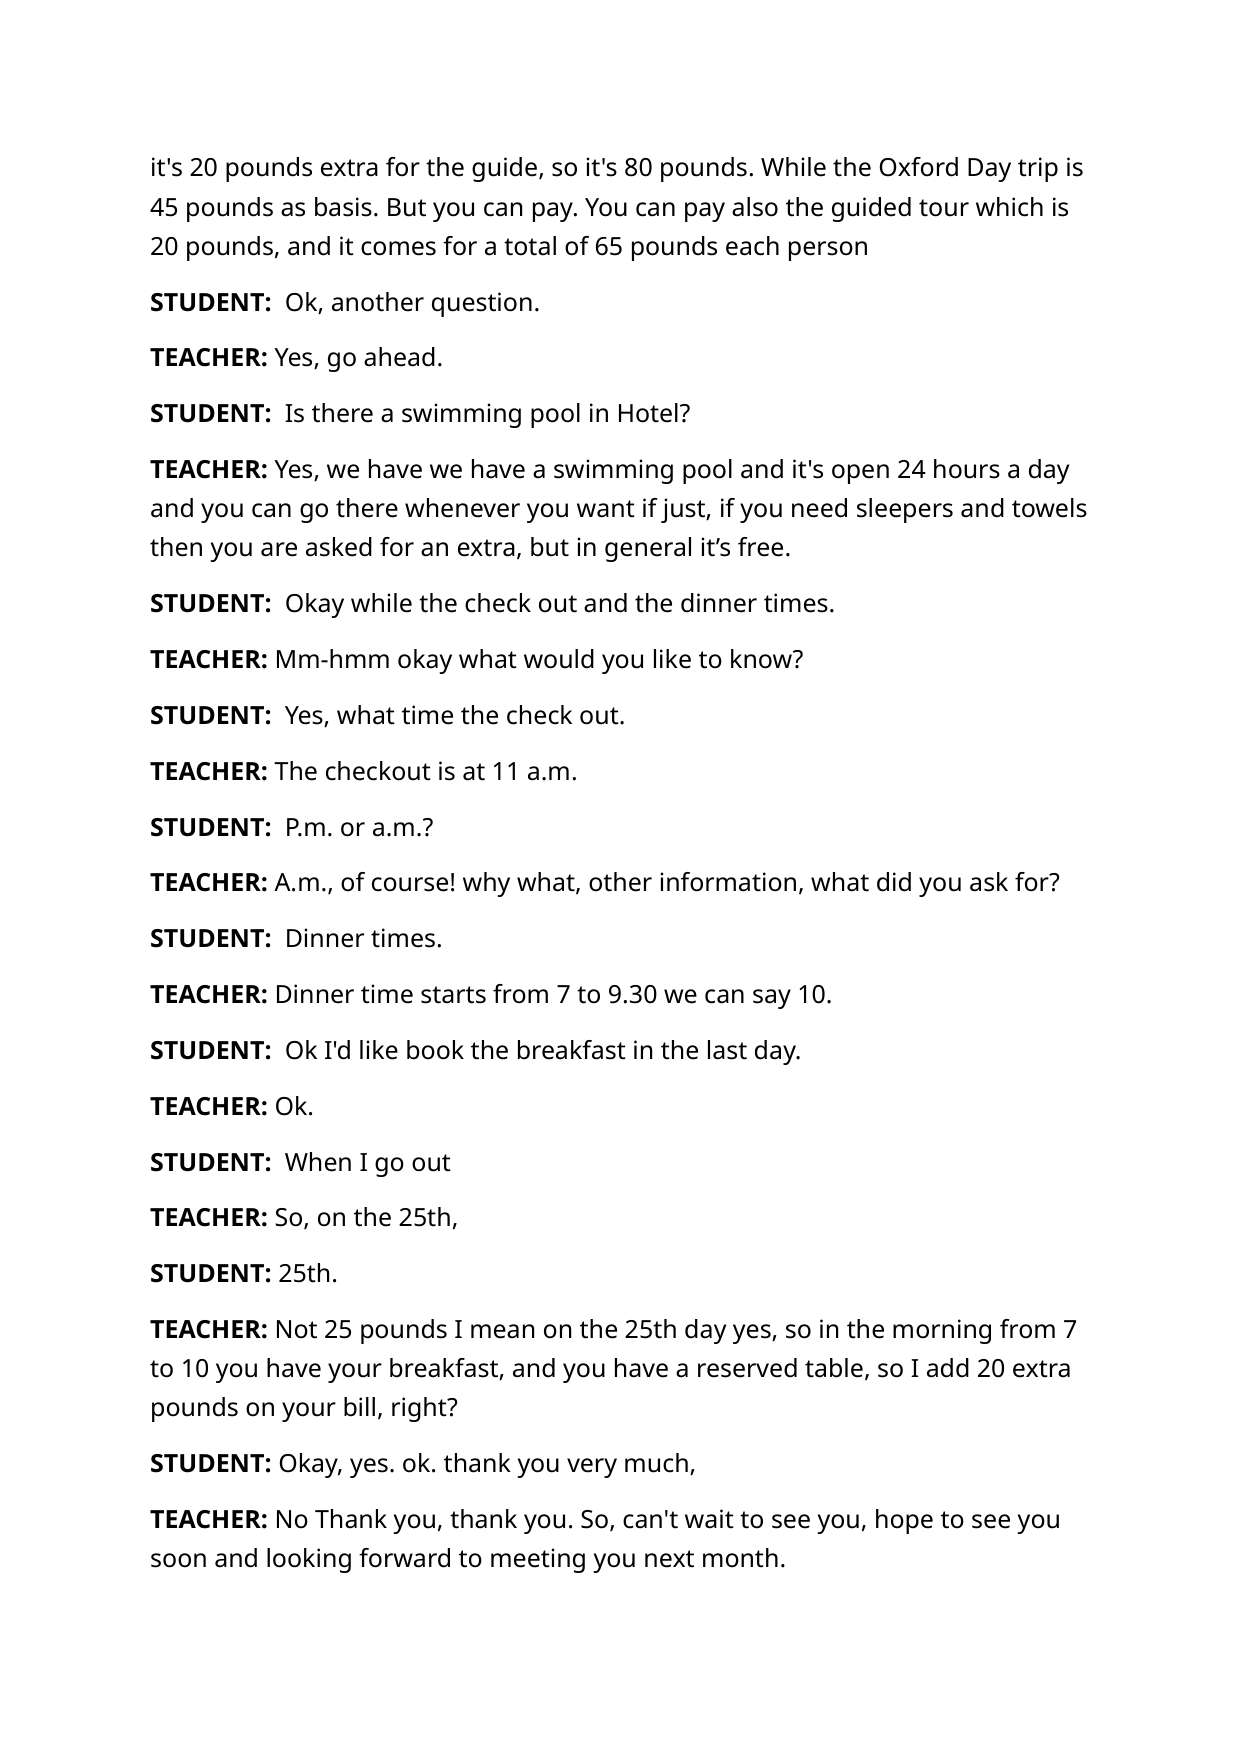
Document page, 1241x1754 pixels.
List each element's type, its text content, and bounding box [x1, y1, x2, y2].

text TEACHER: A.m., of course! why what, other information, what did you ask for? [150, 865, 1090, 899]
text TEACHER: Mm-hmm okay what would you like to know? [150, 642, 1090, 676]
text STUDENT: Okay, yes. ok. thank you very much, [150, 1446, 1090, 1480]
text TEACHER: Yes, go ahead. [150, 340, 1090, 374]
text STUDENT: 25th. [150, 1256, 1090, 1290]
text STUDENT: When I go out [150, 1144, 1090, 1178]
text TEACHER: The checkout is at 11 a.m. [150, 753, 1090, 787]
text STUDENT: Dinner times. [150, 921, 1090, 955]
text TEACHER: Not 25 pounds I mean on the 25th day yes, so in the morning from 7 to 10 you have your breakfast, and you have a reserved table, so I add 20 extra pounds on your bill, right? [150, 1312, 1090, 1424]
text STUDENT: P.m. or a.m.? [150, 809, 1090, 843]
text TEACHER: Yes, we have we have a swimming pool and it's open 24 hours a day and you can go there whenever you want if just, if you need sleepers and towels then you are asked for an extra, but in general it’s free. [150, 452, 1090, 564]
text TEACHER: Dinner time starts from 7 to 9.30 we can say 10. [150, 977, 1090, 1011]
text TEACHER: No Thank you, thank you. So, can't wait to see you, hope to see you soon and looking forward to meeting you next month. [150, 1502, 1090, 1575]
text TEACHER: Ok. [150, 1088, 1090, 1122]
text STUDENT: Okay while the check out and the dinner times. [150, 586, 1090, 620]
text STUDENT: Ok I'd like book the breakfast in the last day. [150, 1032, 1090, 1067]
text TEACHER: So, on the 25th, [150, 1200, 1090, 1234]
text it's 20 pounds extra for the guide, so it's 80 pounds. While the Oxford Day trip is 45 pounds as basis. But you can pay. You can pay also the guided tour which is 20 pounds, and it comes for a total of 65 pounds each person [150, 150, 1090, 262]
text STUDENT: Is there a swimming pool in Hotel? [150, 396, 1090, 430]
text STUDENT: Yes, what time the check out. [150, 697, 1090, 732]
text STUDENT: Ok, another question. [150, 284, 1090, 318]
